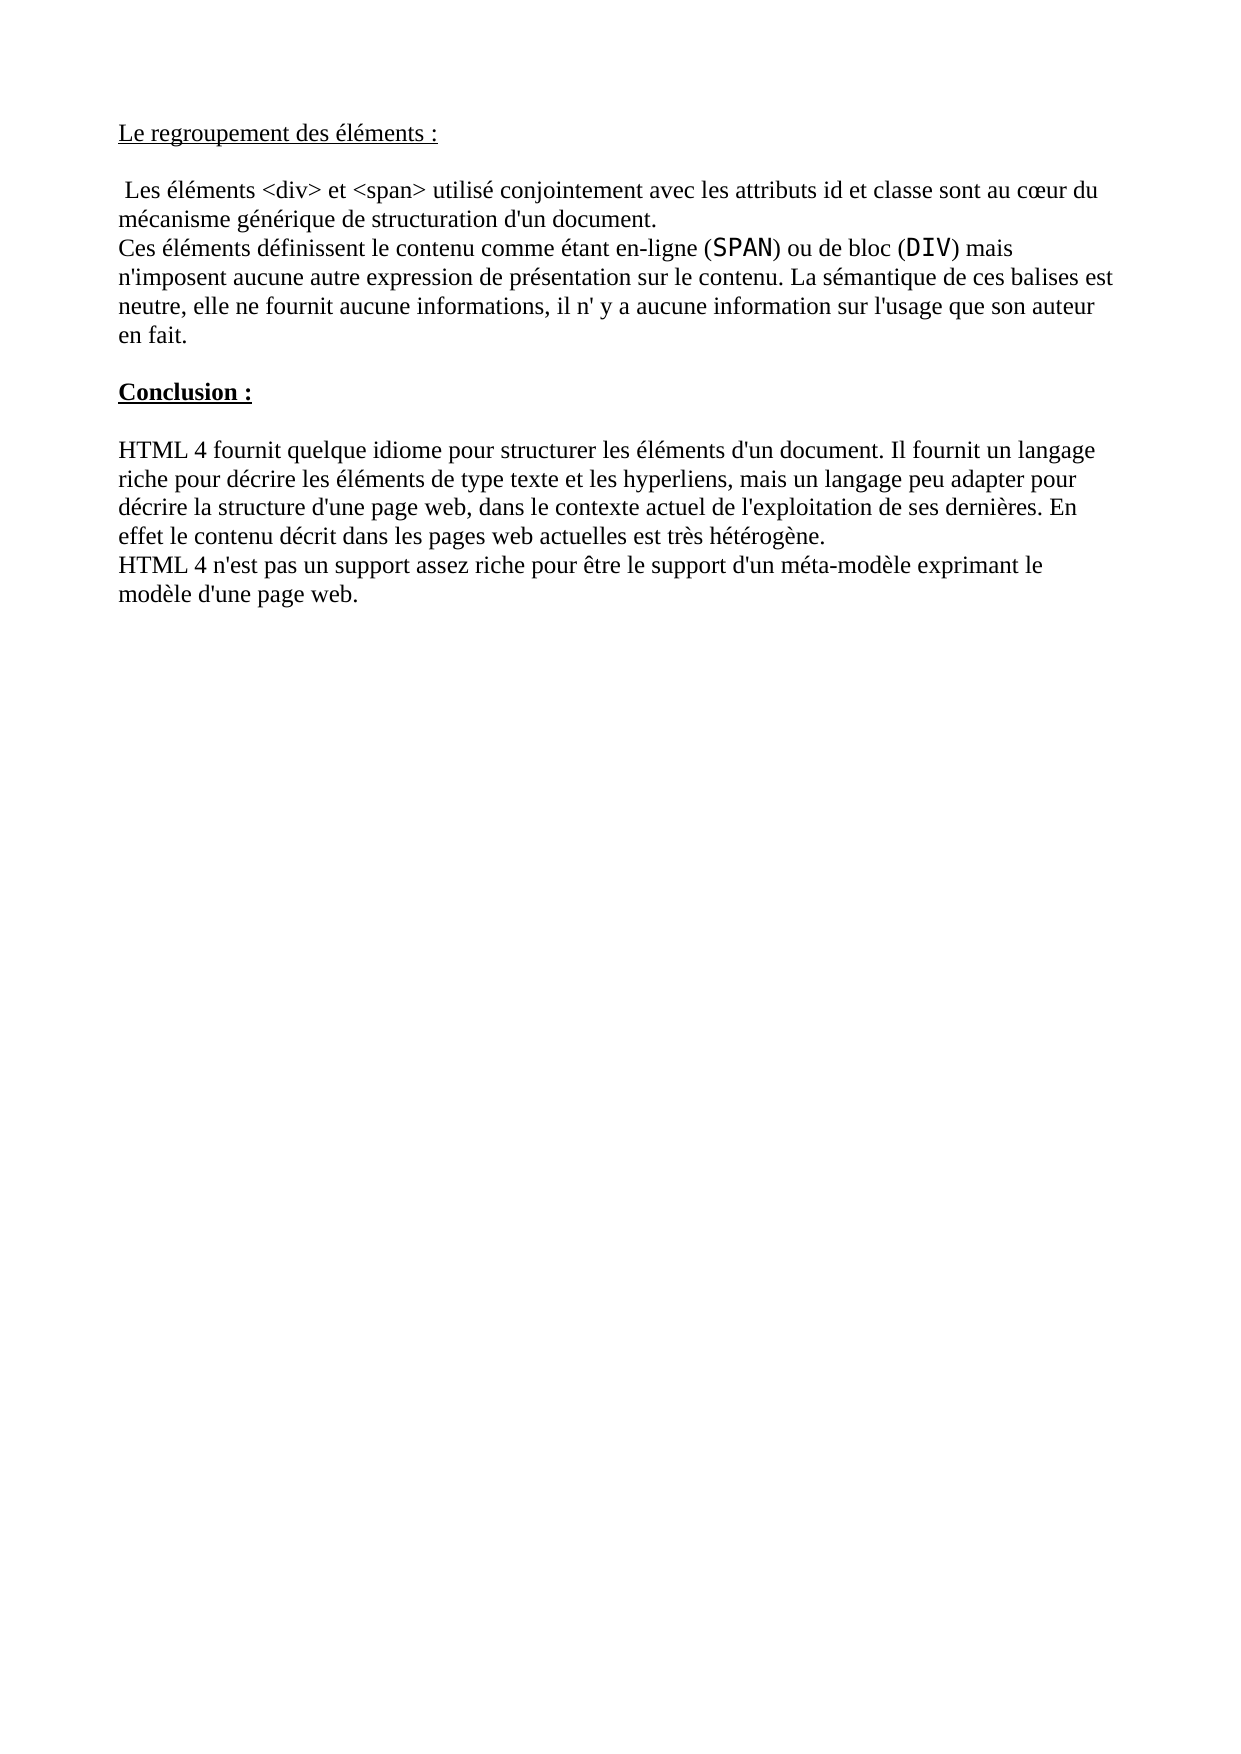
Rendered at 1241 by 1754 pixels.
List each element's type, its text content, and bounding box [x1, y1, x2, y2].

text Le regroupement des éléments : [118, 118, 1122, 147]
text Conclusion : [118, 377, 1122, 406]
text HTML 4 fournit quelque idiome pour structurer les éléments d'un document. Il fournit un langage riche pour décrire les éléments de type texte et les hyperliens, mais un langage peu adapter pour décrire la structure d'une page web, dans le contexte actuel de l'exploitation de ses dernières. En effet le contenu décrit dans les pages web actuelles est très hétérogène. [118, 435, 1122, 550]
text HTML 4 n'est pas un support assez riche pour être le support d'un méta-modèle exprimant le modèle d'une page web. [118, 550, 1122, 607]
text Ces éléments définissent le contenu comme étant en-ligne (SPAN) ou de bloc (DIV) mais n'imposent aucune autre expression de présentation sur le contenu. La sémantique de ces balises est neutre, elle ne fournit aucune informations, il n' y a aucune information sur l'usage que son auteur en fait. [118, 233, 1122, 349]
text Les éléments <div> et <span> utilisé conjointement avec les attributs id et classe sont au cœur du mécanisme générique de structuration d'un document. [118, 176, 1122, 233]
